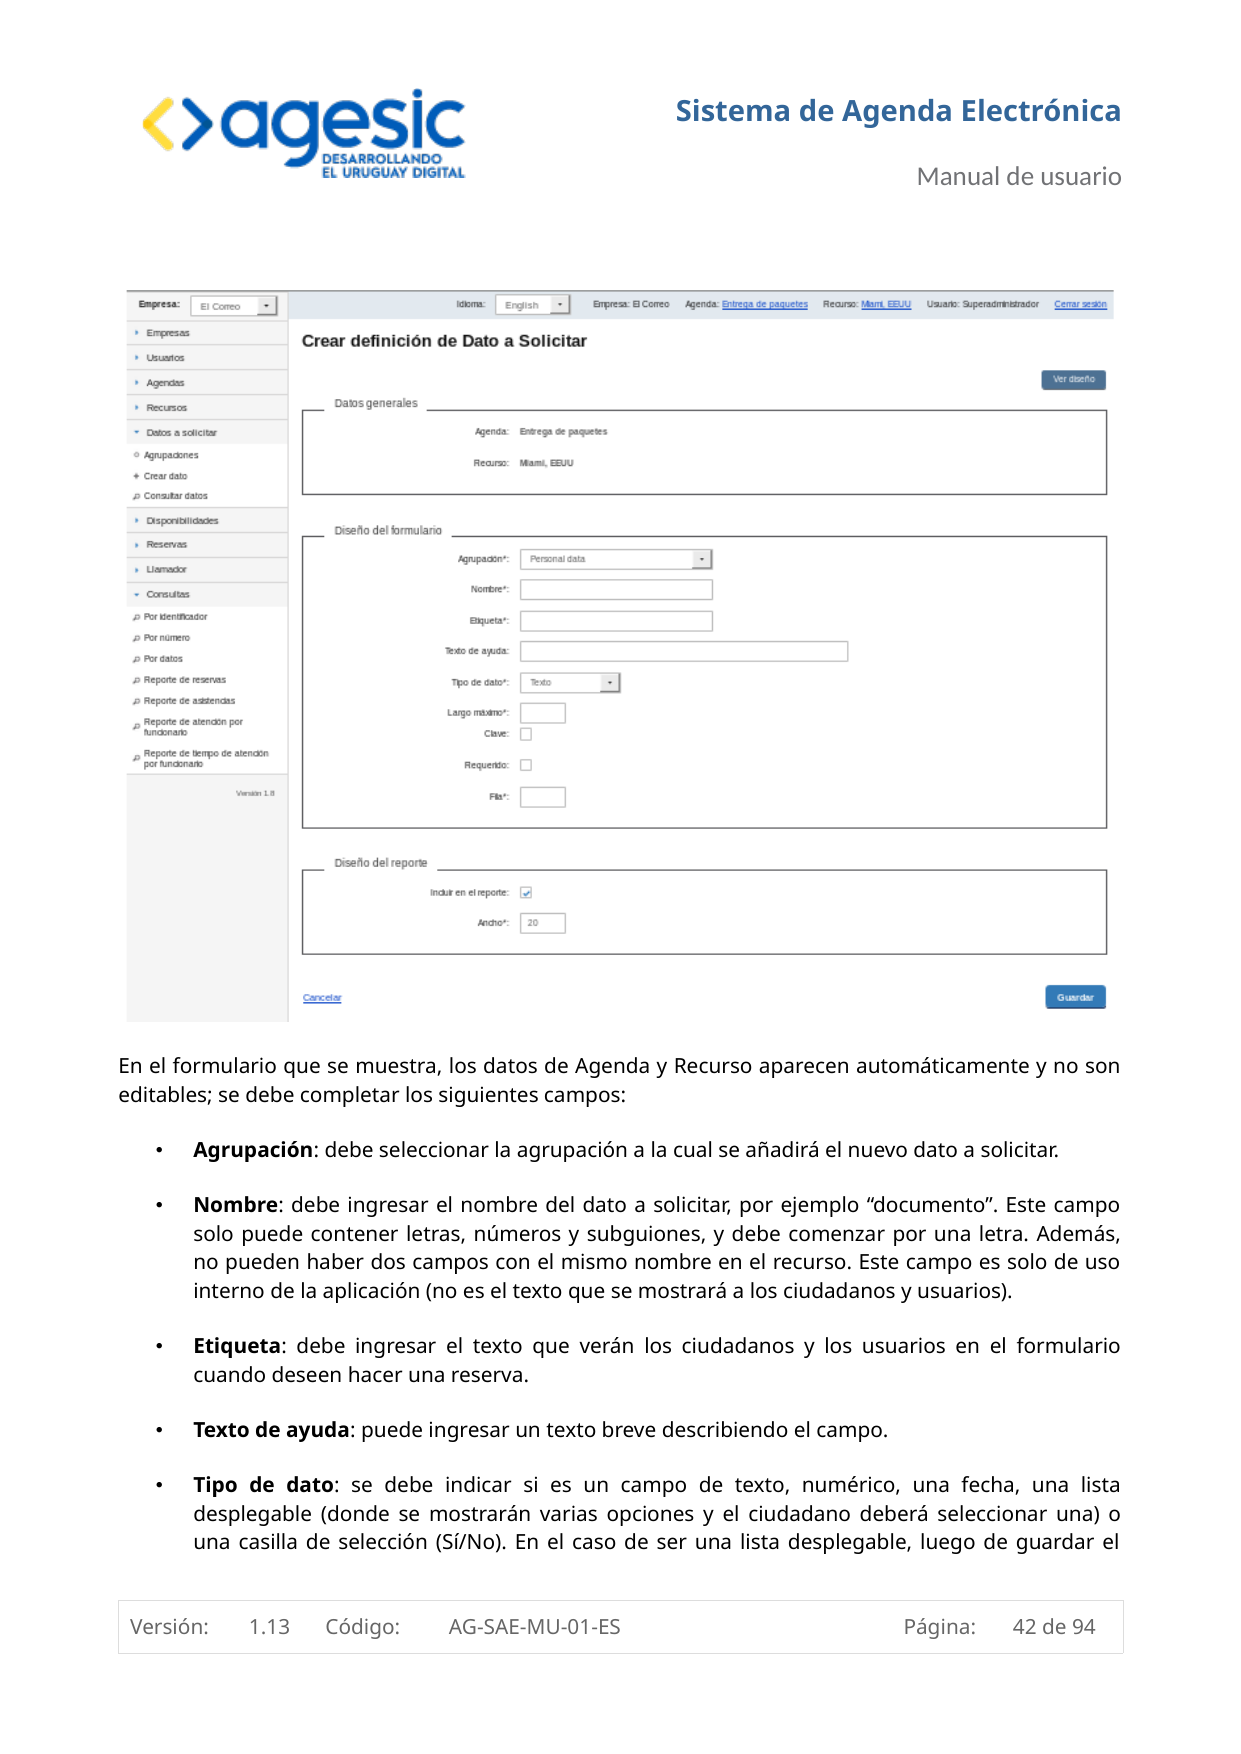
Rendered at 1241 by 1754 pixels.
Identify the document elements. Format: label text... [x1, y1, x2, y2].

list Nombre: debe ingresar el nombre del dato a solicitar, por ejemplo “documento”. Este campo solo puede contener letras, números y subguiones, y debe comenzar por una letra. Además, no pueden haber dos campos con el mismo nombre en el recurso. Este campo es solo de uso interno de la aplicación (no es el texto que se mostrará a los ciudadanos y usuarios). [156, 1191, 1122, 1304]
picture [142, 88, 466, 178]
list Etiqueta: debe ingresar el texto que verán los ciudadanos y los usuarios en el formulario cuando deseen hacer una reserva. [156, 1331, 1122, 1388]
list Agrupación: debe seleccionar la agrupación a la cual se añadirá el nuevo dato a solicitar. [156, 1135, 1122, 1163]
list Tipo de dato: se debe indicar si es un campo de texto, numérico, una fecha, una lista desplegable (donde se mostrarán varias opciones y el ciudadano deberá seleccionar una) o una casilla de selección (Sí/No). En el caso de ser una lista desplegable, luego de guardar el [156, 1471, 1122, 1556]
list Texto de ayuda: puede ingresar un texto breve describiendo el campo. [156, 1415, 1122, 1443]
text En el formulario que se muestra, los datos de Agenda y Recurso aparecen automáticamente y no son editables; se debe completar los siguientes campos: [118, 289, 1122, 1108]
picture [126, 289, 1114, 1022]
